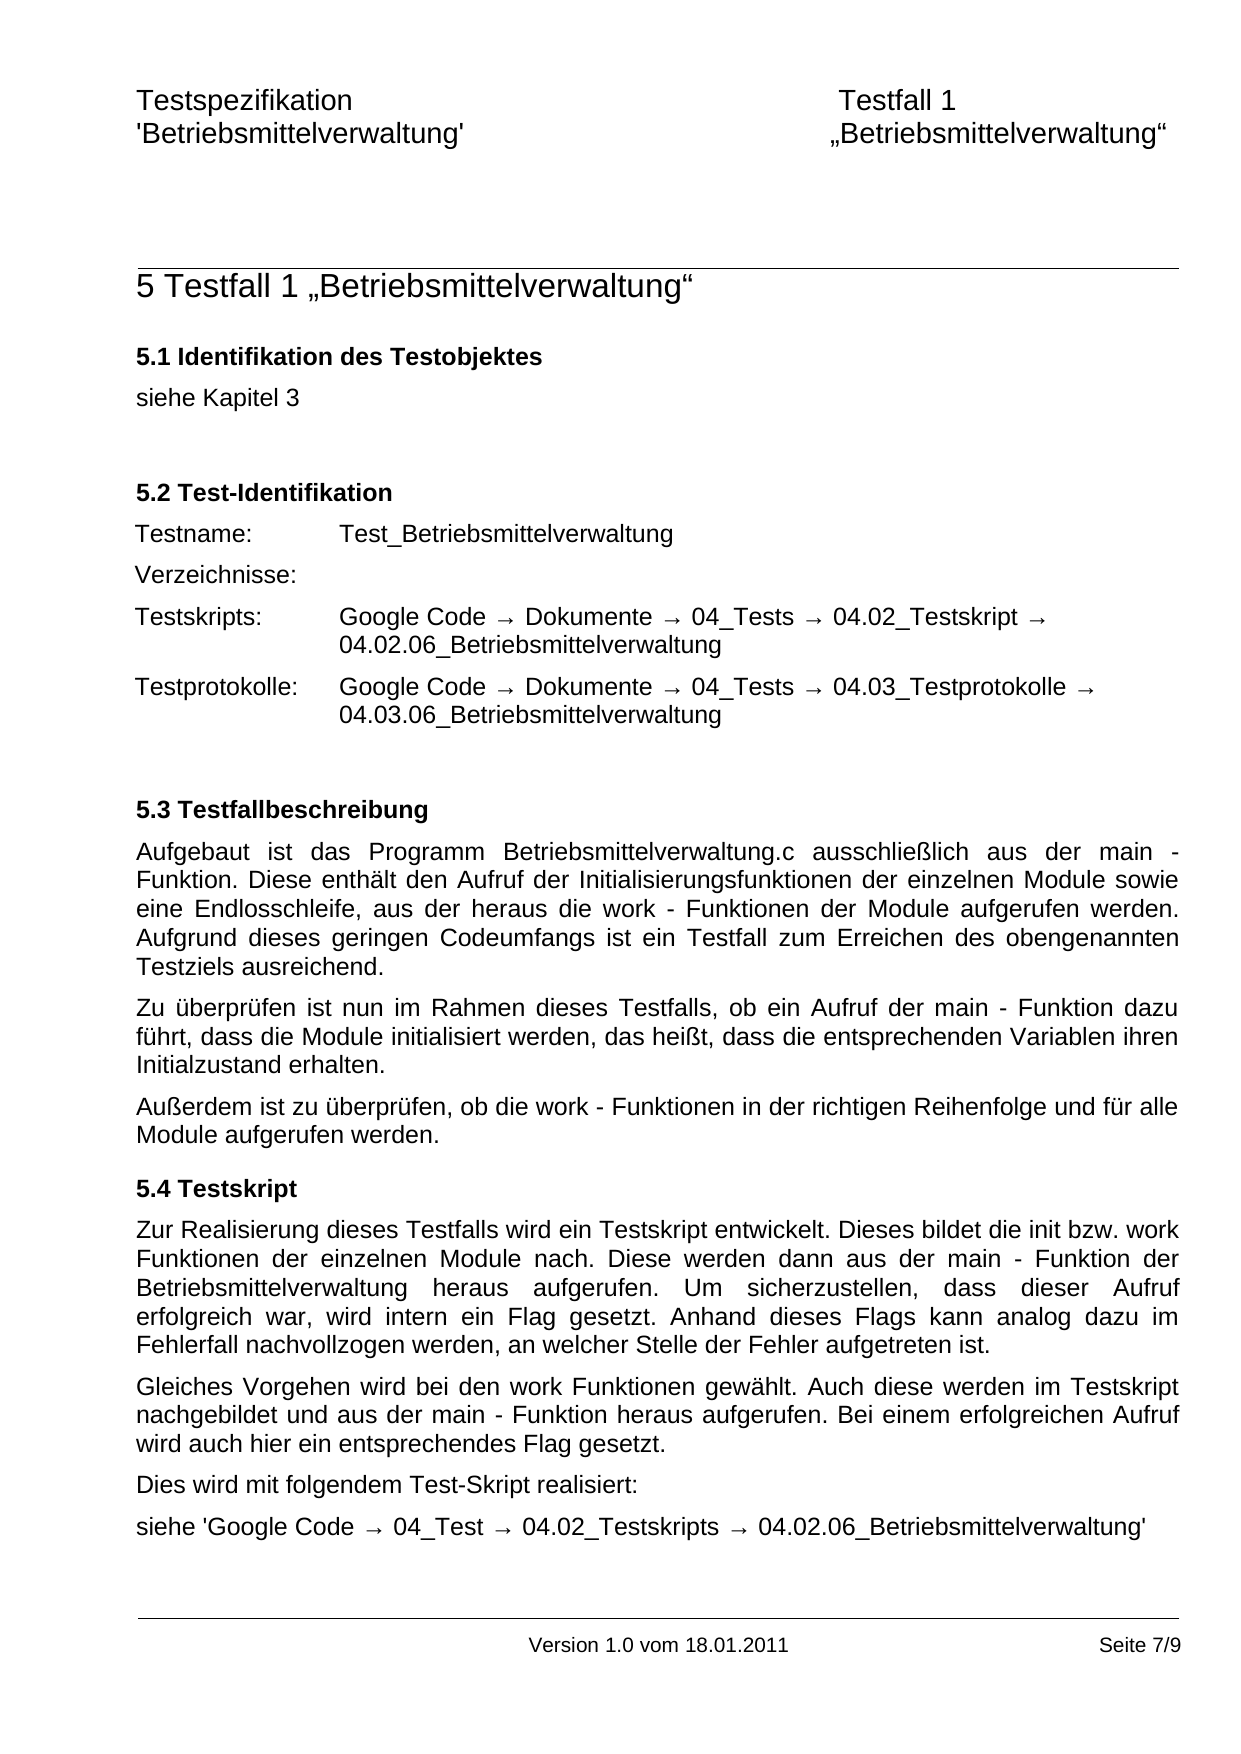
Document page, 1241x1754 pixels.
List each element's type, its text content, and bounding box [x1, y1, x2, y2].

subtitle Testfallbeschreibung [136, 796, 1181, 824]
text Testname: Test_Betriebsmittelverwaltung [134, 519, 1181, 548]
text Gleiches Vorgehen wird bei den work Funktionen gewählt. Auch diese werden im Testskript nachgebildet und aus der main - Funktion heraus aufgerufen. Bei einem erfolgreichen Aufruf wird auch hier ein entsprechendes Flag gesetzt. [136, 1372, 1181, 1458]
text Testskripts: Google Code → Dokumente → 04_Tests → 04.02_Testskript → 04.02.06_Betriebsmittelverwaltung [134, 602, 1181, 659]
subtitle Testfall 1 „Betriebsmittelverwaltung“ [675, 289, 1181, 304]
text Verzeichnisse: [134, 561, 1181, 589]
text Zur Realisierung dieses Testfalls wird ein Testskript entwickelt. Dieses bildet die init bzw. work Funktionen der einzelnen Module nach. Diese werden dann aus der main - Funktion der Betriebsmittelverwaltung heraus aufgerufen. Um sicherzustellen, dass dieser Aufruf erfolgreich war, wird intern ein Flag gesetzt. Anhand dieses Flags kann analog dazu im Fehlerfall nachvollzogen werden, an welcher Stelle der Fehler aufgetreten ist. [136, 1216, 1181, 1359]
subtitle Test-Identifikation [136, 478, 1181, 507]
text Zu überprüfen ist nun im Rahmen dieses Testfalls, ob ein Aufruf der main - Funktion dazu führt, dass die Module initialisiert werden, das heißt, dass die entsprechenden Variablen ihren Initialzustand erhalten. [136, 993, 1181, 1079]
text Aufgebaut ist das Programm Betriebsmittelverwaltung.c ausschließlich aus der main - Funktion. Diese enthält den Aufruf der Initialisierungsfunktionen der einzelnen Module sowie eine Endlosschleife, aus der heraus die work - Funktionen der Module aufgerufen werden. Aufgrund dieses geringen Codeumfangs ist ein Testfall zum Erreichen des obengenannten Testziels ausreichend. [136, 837, 1181, 981]
subtitle Testfall 1 „Betriebsmittelverwaltung“ [136, 289, 676, 304]
text siehe 'Google Code → 04_Test → 04.02_Testskripts → 04.02.06_Betriebsmittelverwaltung' [136, 1512, 1181, 1541]
subtitle Testskript [136, 1174, 1181, 1203]
text Außerdem ist zu überprüfen, ob die work - Funktionen in der richtigen Reihenfolge und für alle Module aufgerufen werden. [136, 1092, 1181, 1149]
text Testprotokolle: Google Code → Dokumente → 04_Tests → 04.03_Testprotokolle → 04.03.06_Betriebsmittelverwaltung [134, 672, 1181, 729]
text siehe Kapitel 3 [136, 383, 1181, 412]
subtitle Identifikation des Testobjektes [136, 342, 1181, 371]
text Dies wird mit folgendem Test-Skript realisiert: [136, 1471, 1181, 1499]
